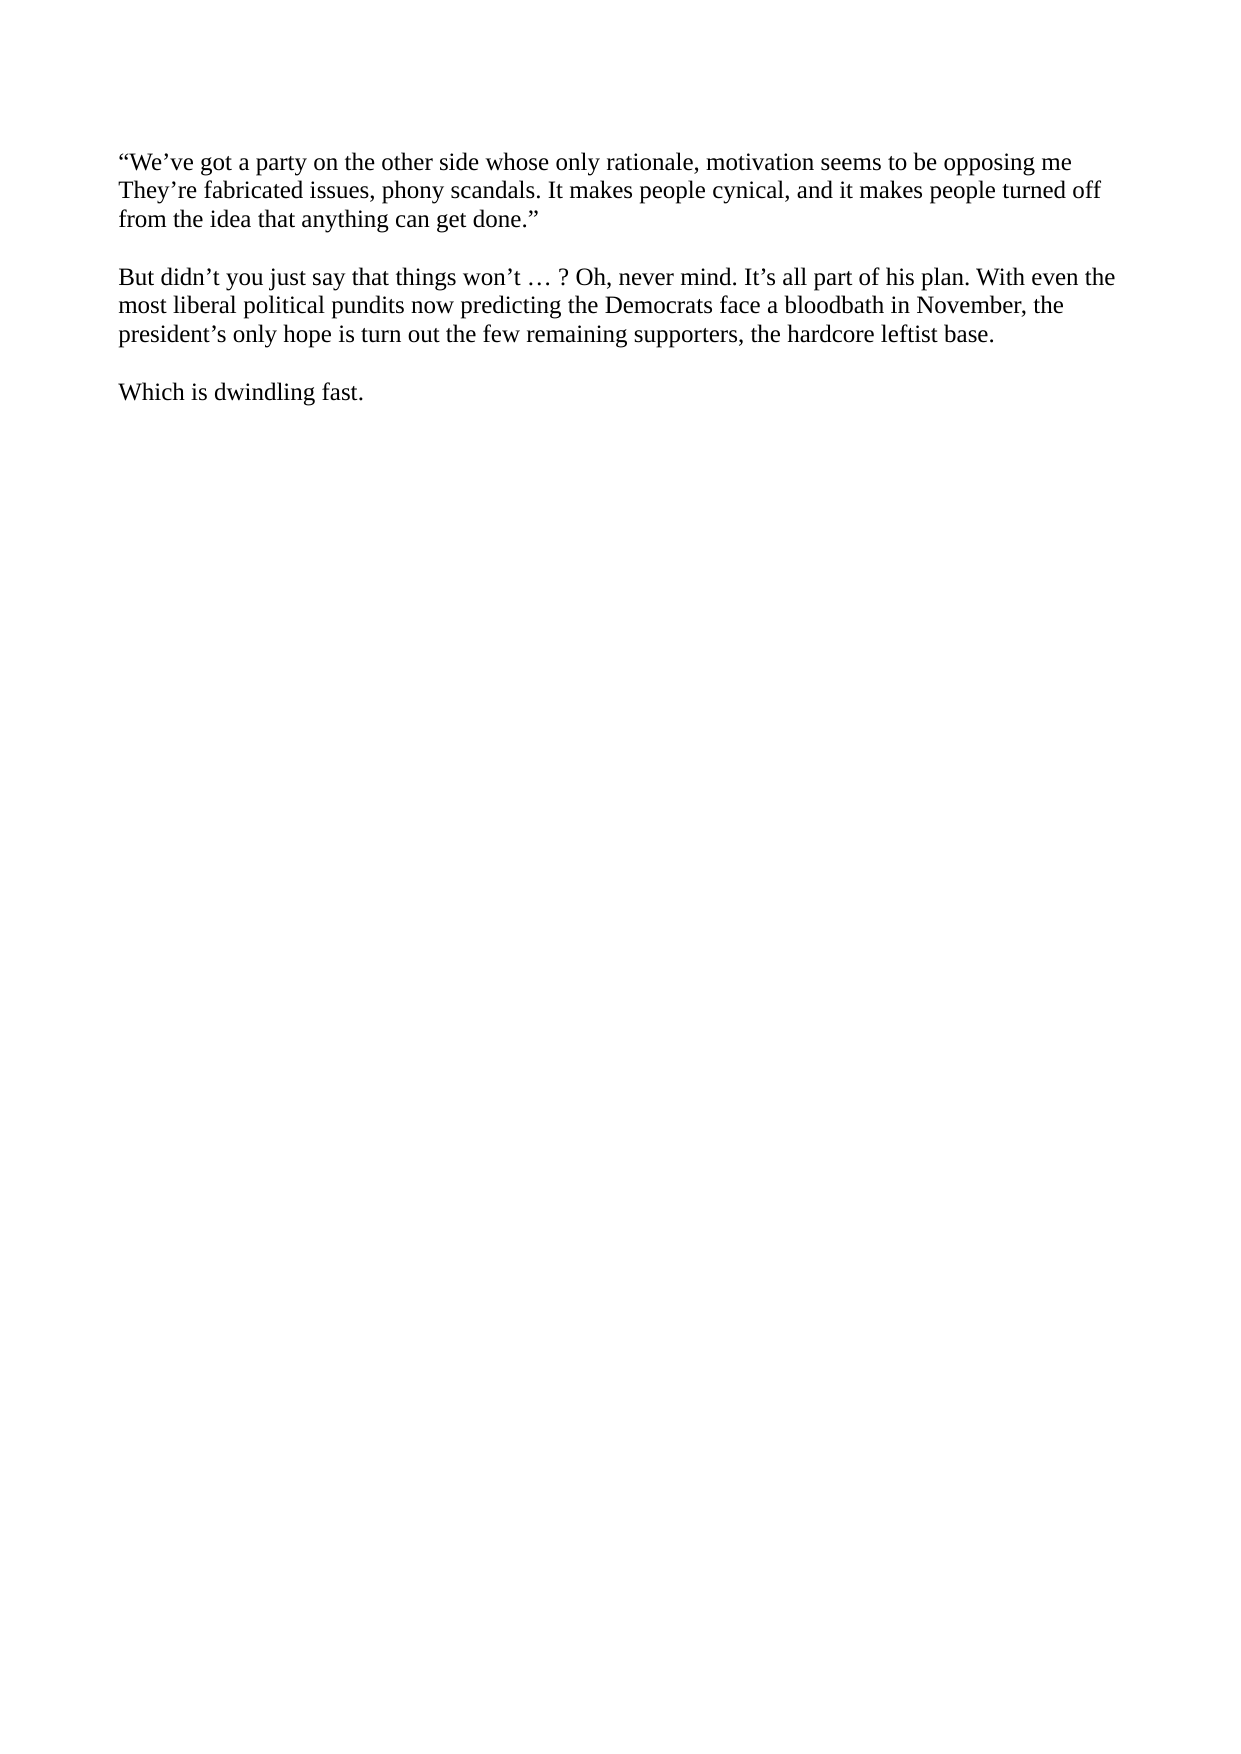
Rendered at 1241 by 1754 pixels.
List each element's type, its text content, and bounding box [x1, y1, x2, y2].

text Which is dwindling fast. [118, 377, 1122, 406]
text But didn’t you just say that things won’t … ? Oh, never mind. It’s all part of his plan. With even the most liberal political pundits now predicting the Democrats face a bloodbath in November, the president’s only hope is turn out the few remaining supporters, the hardcore leftist base. [118, 262, 1122, 348]
text “We’ve got a party on the other side whose only rationale, motivation seems to be opposing me They’re fabricated issues, phony scandals. It makes people cynical, and it makes people turned off from the idea that anything can get done.” [118, 147, 1122, 233]
